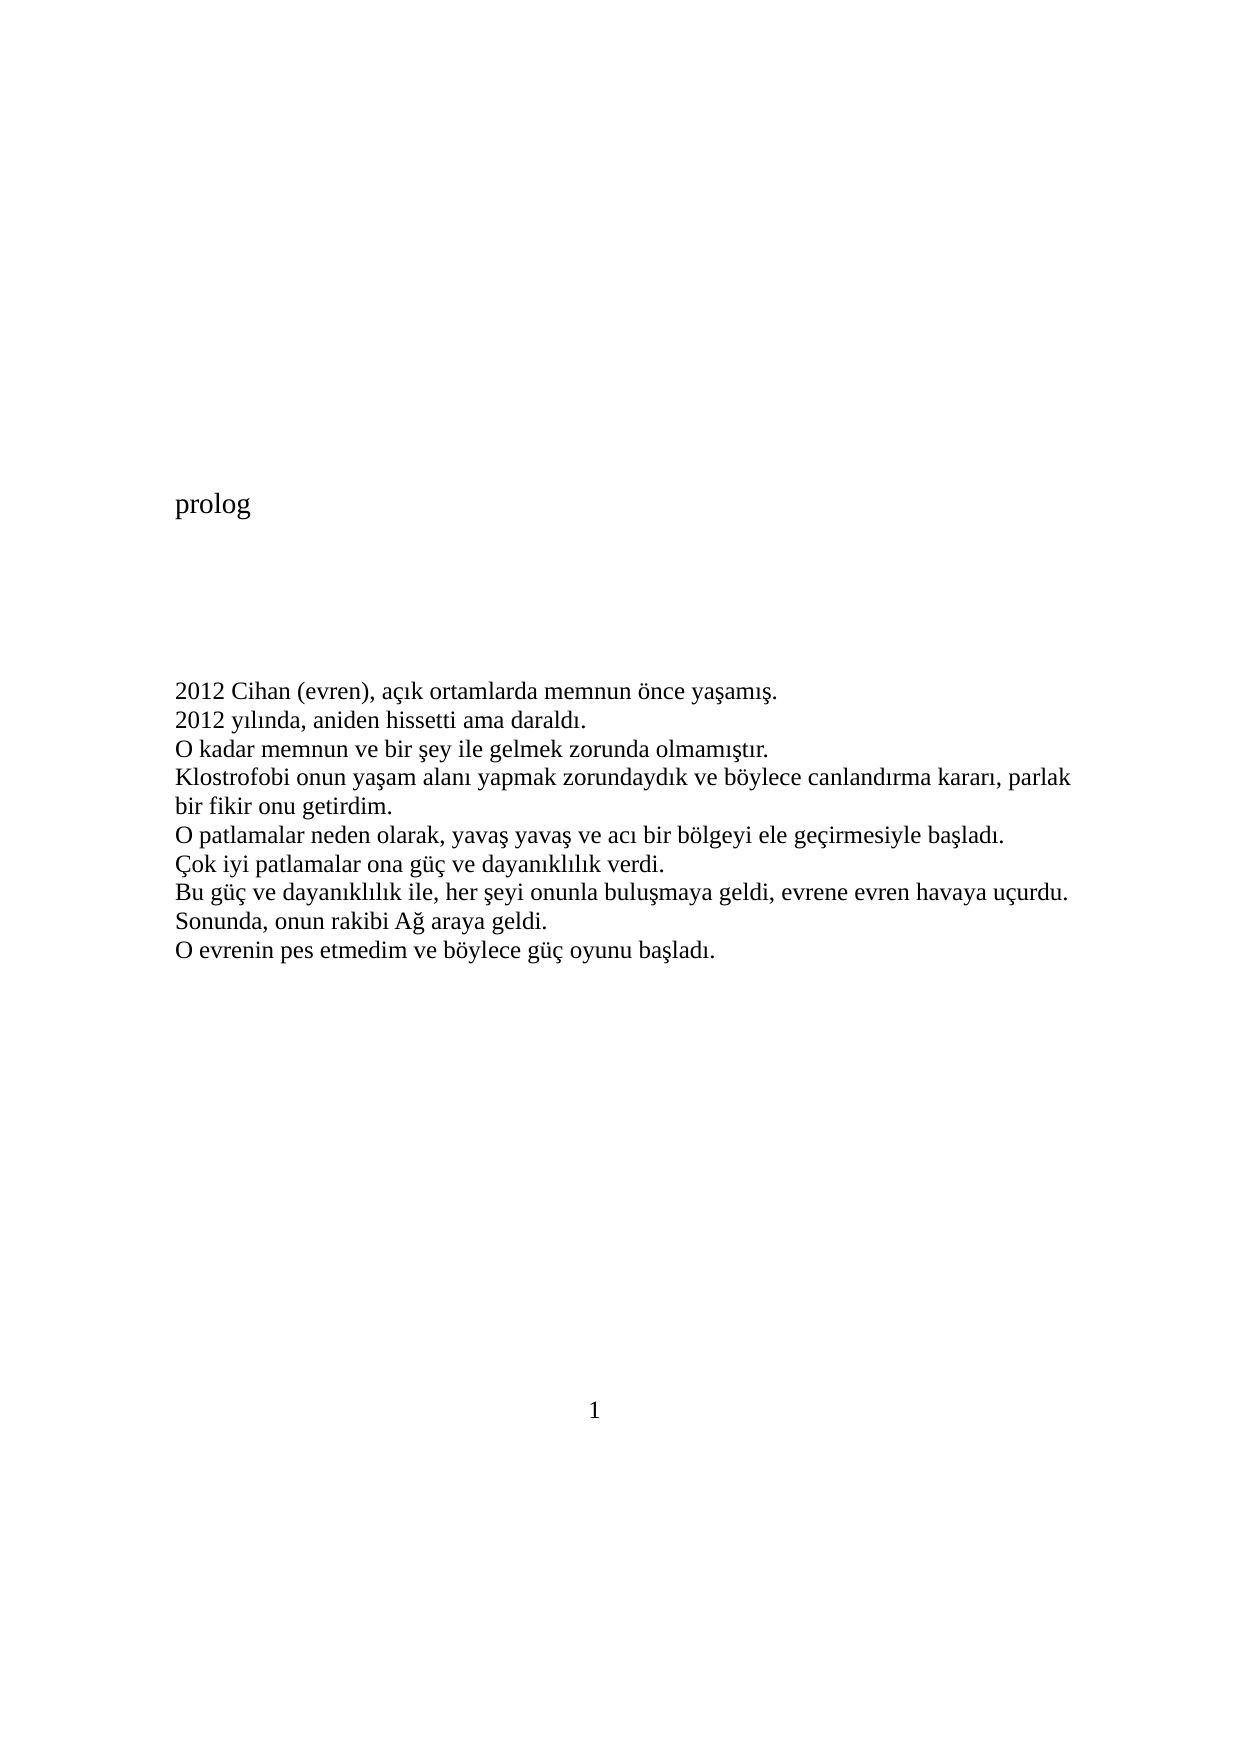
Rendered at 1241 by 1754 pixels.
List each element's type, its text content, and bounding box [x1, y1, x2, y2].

text 1 [175, 1395, 1071, 1424]
text 2012 Cihan (evren), açık ortamlarda memnun önce yaşamış. 2012 yılında, aniden hissetti ama daraldı. O kadar memnun ve bir şey ile gelmek zorunda olmamıştır. Klostrofobi onun yaşam alanı yapmak zorundaydık ve böylece canlandırma kararı, parlak bir fikir onu getirdim. O patlamalar neden olarak, yavaş yavaş ve acı bir bölgeyi ele geçirmesiyle başladı. Çok iyi patlamalar ona güç ve dayanıklılık verdi. Bu güç ve dayanıklılık ile, her şeyi onunla buluşmaya geldi, evrene evren havaya uçurdu. Sonunda, onun rakibi Ağ araya geldi. O evrenin pes etmedim ve böylece güç oyunu başladı. [175, 676, 1071, 964]
subtitle prolog [175, 486, 1071, 520]
